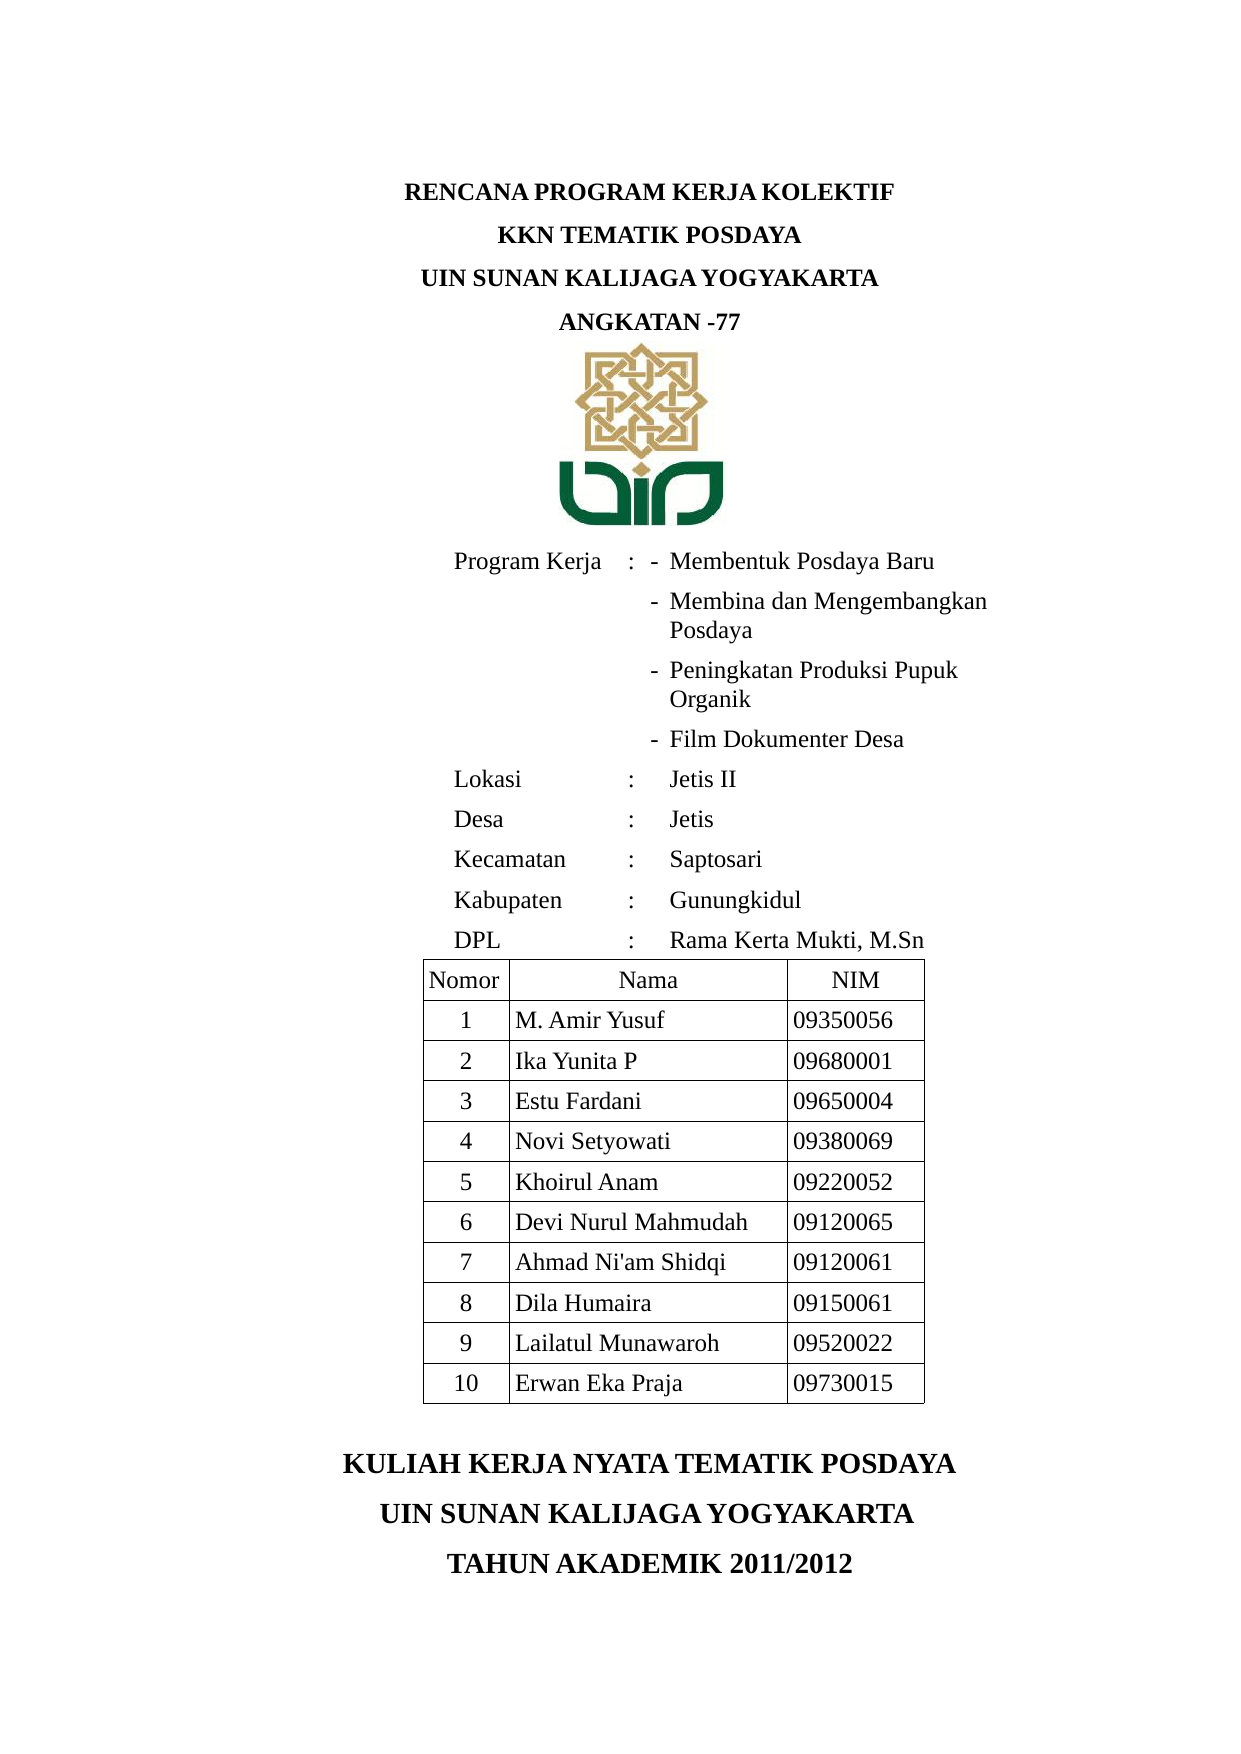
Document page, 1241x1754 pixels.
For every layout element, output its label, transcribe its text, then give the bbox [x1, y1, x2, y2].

table_cell 09730015 [788, 1364, 924, 1403]
table_cell 5 [424, 1162, 509, 1201]
table_cell 7 [424, 1243, 509, 1282]
table_cell Jetis II [664, 758, 994, 798]
table_header Membentuk Posdaya Baru [664, 540, 994, 580]
table_cell [622, 649, 644, 718]
table_cell 09220052 [788, 1162, 924, 1201]
table_cell 1 [424, 1001, 509, 1040]
table_cell - [644, 649, 664, 718]
picture [558, 341, 726, 526]
table_cell Gunungkidul [664, 879, 994, 919]
table_cell [644, 879, 664, 919]
table_cell - [644, 718, 664, 758]
table_cell Ahmad Ni'am Shidqi [510, 1243, 787, 1282]
text TAHUN AKADEMIK 2011/2012 [236, 1547, 1063, 1580]
table_cell : [622, 839, 644, 879]
table_cell 09120065 [788, 1202, 924, 1242]
table_cell : [622, 758, 644, 798]
table_cell 6 [424, 1202, 509, 1242]
table_cell Rama Kerta Mukti, M.Sn [664, 919, 994, 959]
table_header : [622, 540, 644, 580]
table_cell 10 [424, 1364, 509, 1403]
table_cell [448, 718, 622, 758]
table_cell 09120061 [788, 1243, 924, 1282]
table_cell Devi Nurul Mahmudah [510, 1202, 787, 1242]
table_cell Film Dokumenter Desa [664, 718, 994, 758]
text RENCANA PROGRAM KERJA KOLEKTIF KKN TEMATIK POSDAYA UIN SUNAN KALIJAGA YOGYAKARTA ANGKATAN -77 [236, 177, 1063, 335]
table_cell 09380069 [788, 1122, 924, 1161]
table_cell - [644, 580, 664, 649]
table_header - [644, 540, 664, 580]
table_cell 09520022 [788, 1323, 924, 1362]
table_cell 09150061 [788, 1283, 924, 1322]
table_cell 09680001 [788, 1041, 924, 1080]
table_header Nama [510, 960, 787, 1000]
table_cell Jetis [664, 799, 994, 839]
table_cell Lailatul Munawaroh [510, 1323, 787, 1362]
table_cell [644, 839, 664, 879]
table_cell Novi Setyowati [510, 1122, 787, 1161]
table_cell : [622, 879, 644, 919]
table_header Program Kerja [448, 540, 622, 580]
table_cell Kecamatan [448, 839, 622, 879]
table_cell 8 [424, 1283, 509, 1322]
table_cell Saptosari [664, 839, 994, 879]
table_header Nomor [424, 960, 509, 1000]
table_cell Estu Fardani [510, 1081, 787, 1121]
table_cell 4 [424, 1122, 509, 1161]
table_cell Lokasi [448, 758, 622, 798]
table_cell DPL [448, 919, 622, 959]
table_cell [448, 580, 622, 649]
table_cell Kabupaten [448, 879, 622, 919]
table_cell [622, 718, 644, 758]
table_cell [644, 758, 664, 798]
table_cell Desa [448, 799, 622, 839]
text KULIAH KERJA NYATA TEMATIK POSDAYA UIN SUNAN KALIJAGA YOGYAKARTA [236, 1446, 1063, 1530]
table_cell Khoirul Anam [510, 1162, 787, 1201]
table_cell [622, 580, 644, 649]
table_cell 3 [424, 1081, 509, 1121]
table_cell [644, 799, 664, 839]
table_cell 09650004 [788, 1081, 924, 1121]
table_cell Peningkatan Produksi Pupuk Organik [664, 649, 994, 718]
table_cell Erwan Eka Praja [510, 1364, 787, 1403]
table_cell M. Amir Yusuf [510, 1001, 787, 1040]
table_cell 09350056 [788, 1001, 924, 1040]
table_cell Ika Yunita P [510, 1041, 787, 1080]
table_cell [644, 919, 664, 959]
table_cell 9 [424, 1323, 509, 1362]
table_header NIM [788, 960, 924, 1000]
table_cell Dila Humaira [510, 1283, 787, 1322]
table_cell : [622, 799, 644, 839]
table_cell : [622, 919, 644, 959]
table_cell 2 [424, 1041, 509, 1080]
table_cell [448, 649, 622, 718]
table_cell Membina dan Mengembangkan Posdaya [664, 580, 994, 649]
